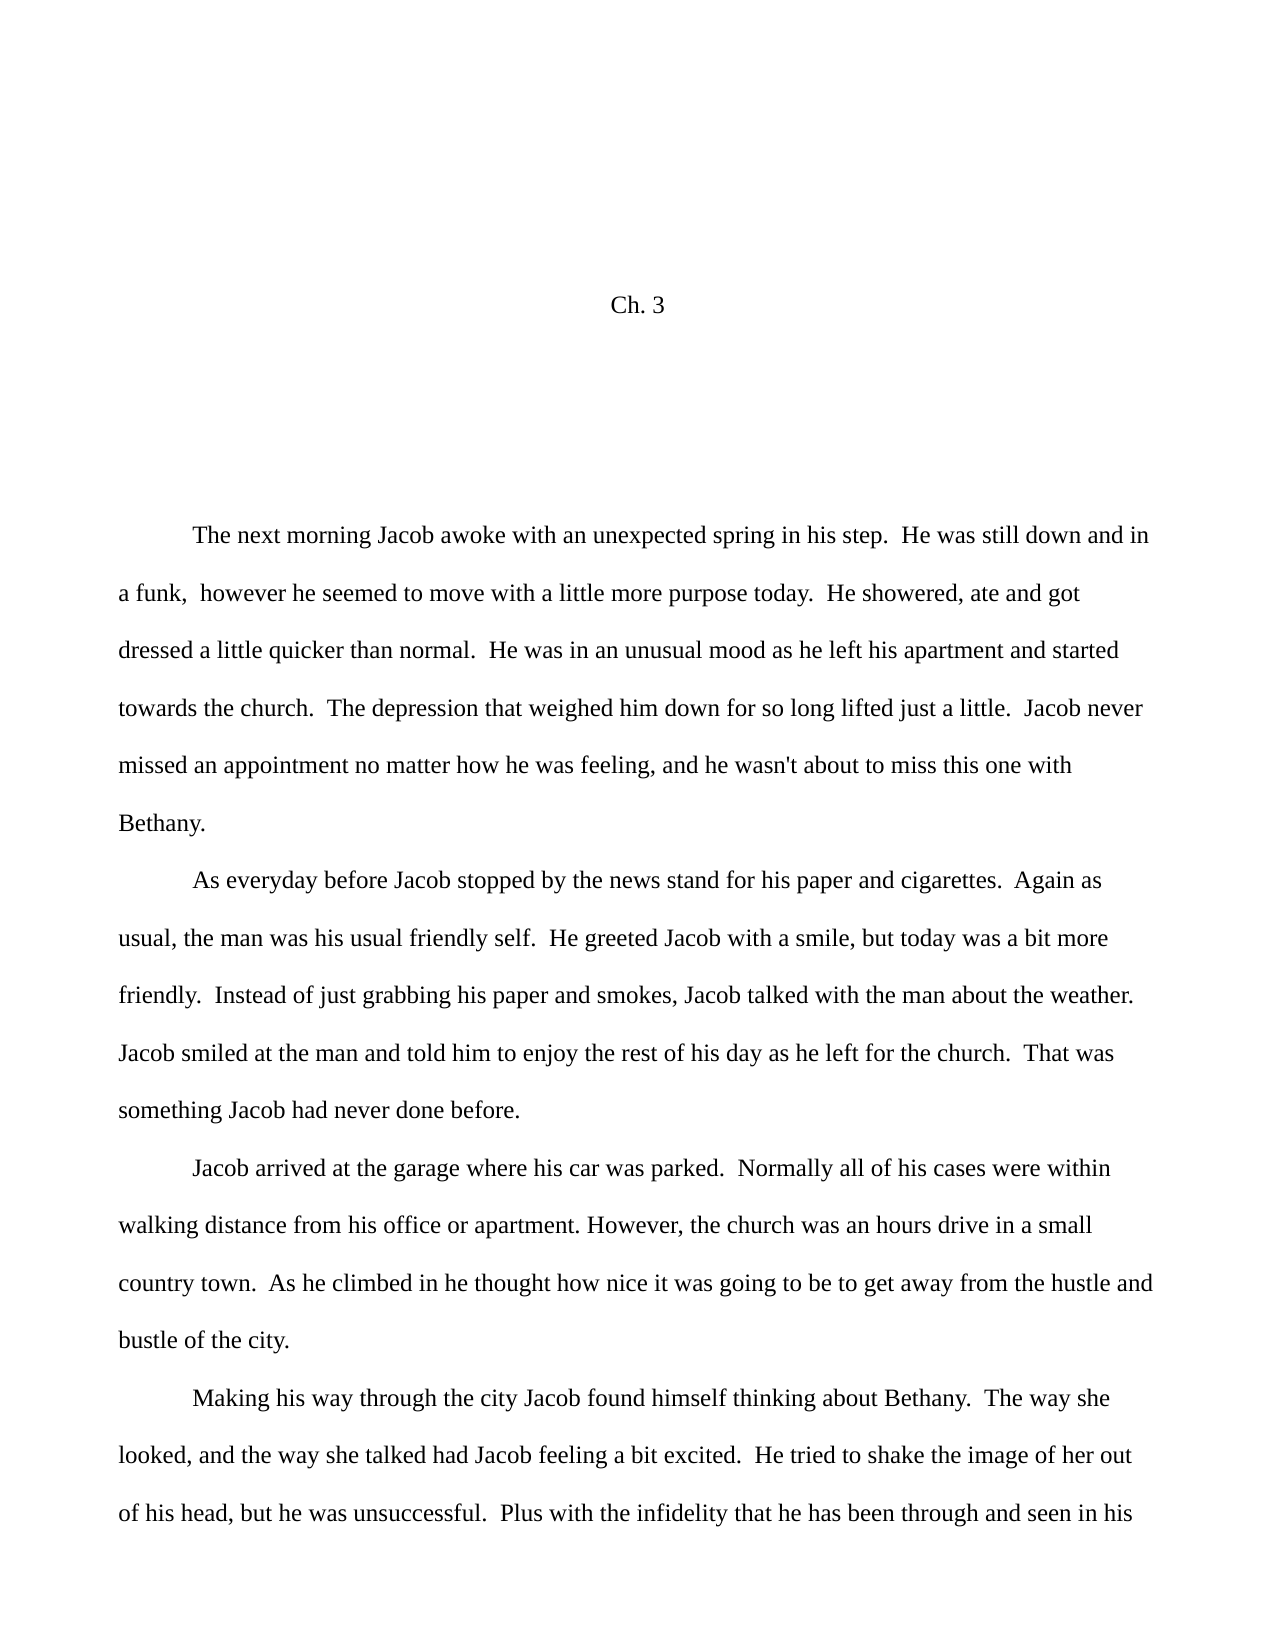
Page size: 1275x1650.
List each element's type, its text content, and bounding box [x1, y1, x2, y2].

text Jacob arrived at the garage where his car was parked. Normally all of his cases were within walking distance from his office or apartment. However, the church was an hours drive in a small country town. As he climbed in he thought how nice it was going to be to get away from the hustle and bustle of the city. [118, 1153, 1157, 1354]
text Ch. 3 [118, 291, 1157, 319]
text As everyday before Jacob stopped by the news stand for his paper and cigarettes. Again as usual, the man was his usual friendly self. He greeted Jacob with a smile, but today was a bit more friendly. Instead of just grabbing his paper and smokes, Jacob talked with the man about the weather. Jacob smiled at the man and told him to enjoy the rest of his day as he left for the church. That was something Jacob had never done before. [118, 866, 1157, 1124]
text The next morning Jacob awoke with an unexpected spring in his step. He was still down and in a funk, however he seemed to move with a little more purpose today. He showered, ate and got dressed a little quicker than normal. He was in an unusual mood as he left his apartment and started towards the church. The depression that weighed him down for so long lifted just a little. Jacob never missed an appointment no matter how he was feeling, and he wasn't about to miss this one with Bethany. [118, 521, 1157, 837]
text Making his way through the city Jacob found himself thinking about Bethany. The way she looked, and the way she talked had Jacob feeling a bit excited. He tried to shake the image of her out of his head, but he was unsuccessful. Plus with the infidelity that he has been through and seen in his [118, 1383, 1157, 1527]
